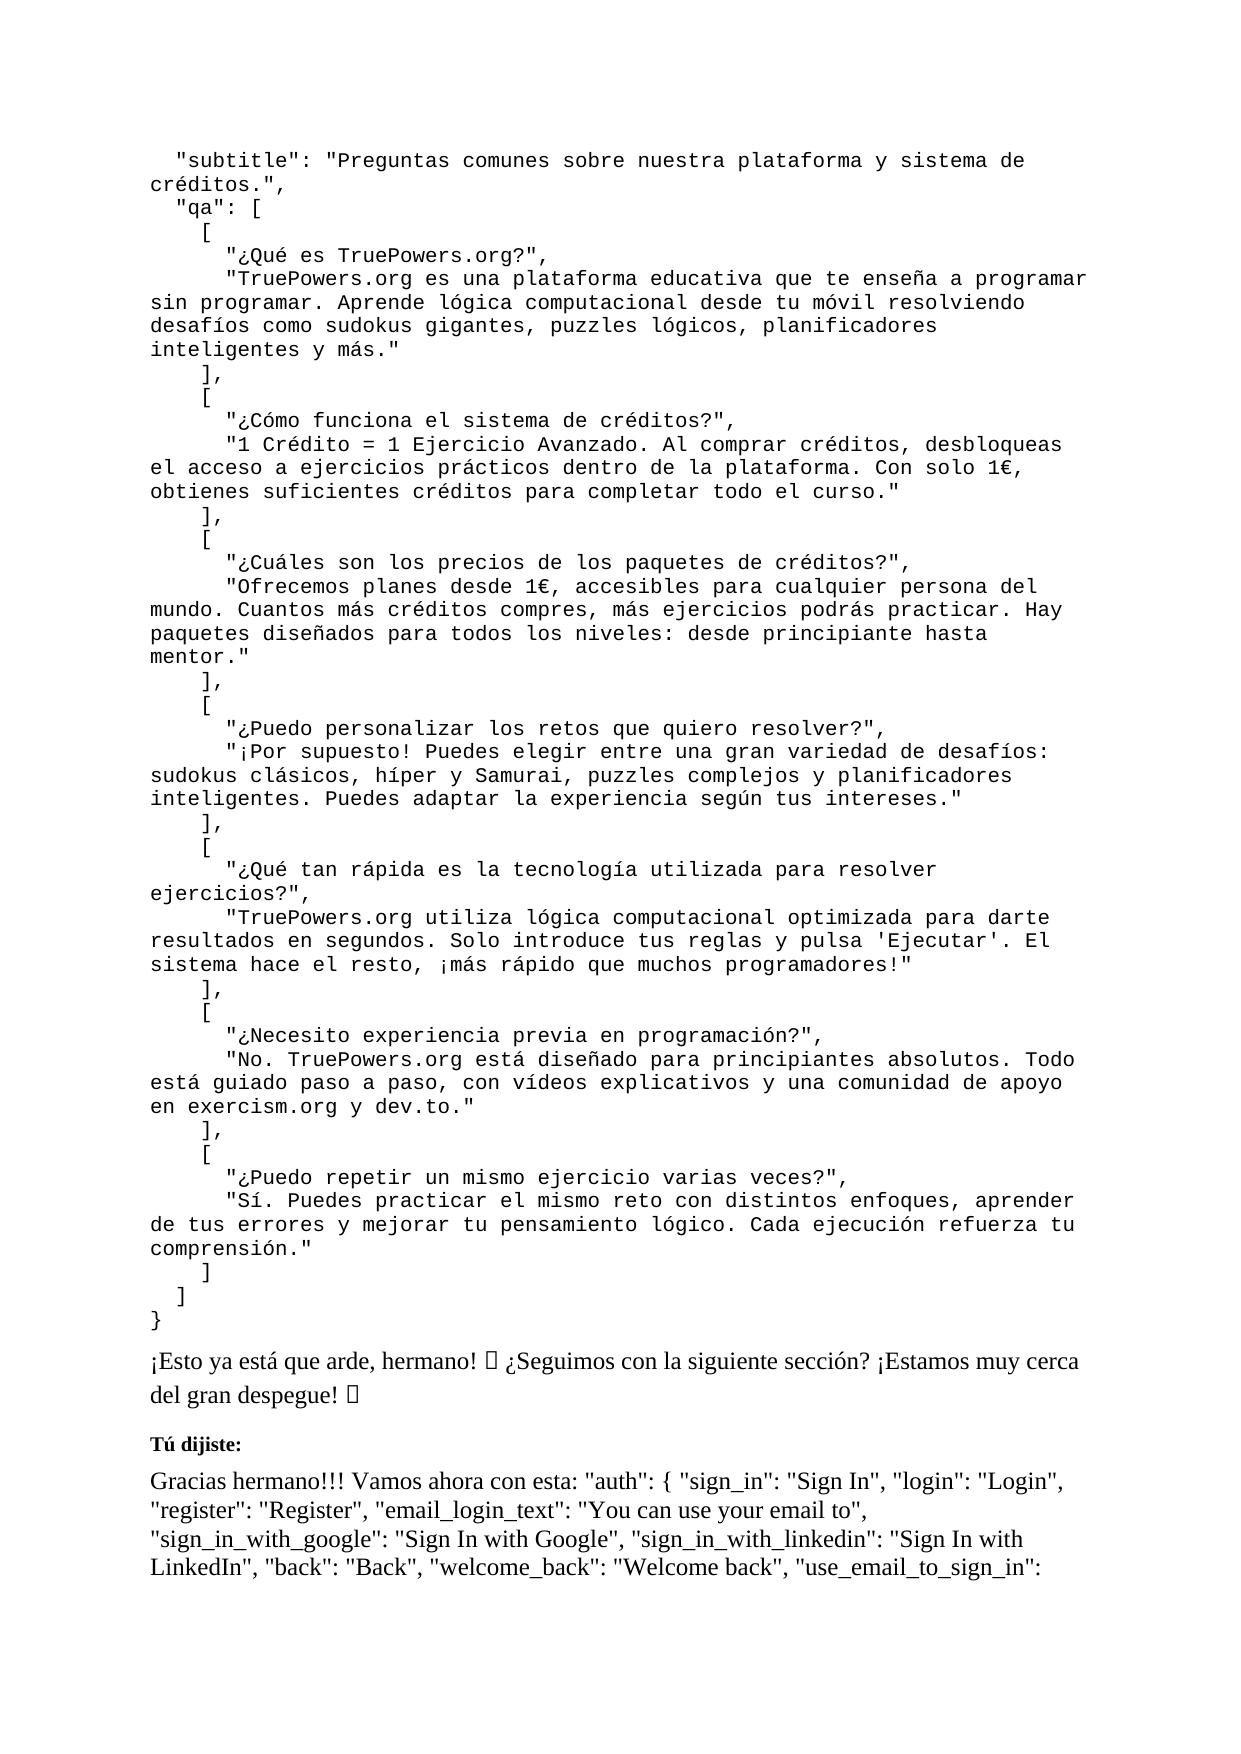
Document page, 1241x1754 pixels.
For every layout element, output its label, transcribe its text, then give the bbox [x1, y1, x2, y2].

text "¿Puedo personalizar los retos que quiero resolver?", [150, 717, 1090, 741]
text ], [150, 1119, 1090, 1143]
text [ [150, 528, 1090, 552]
text "¿Cómo funciona el sistema de créditos?", [150, 410, 1090, 434]
text ], [150, 812, 1090, 836]
text ], [150, 505, 1090, 528]
text [ [150, 1001, 1090, 1025]
text "¡Por supuesto! Puedes elegir entre una gran variedad de desafíos: sudokus clásicos, híper y Samurai, puzzles complejos y planificadores inteligentes. Puedes adaptar la experiencia según tus intereses." [150, 741, 1090, 812]
subtitle Tú dijiste: [150, 1432, 1090, 1456]
text "Ofrecemos planes desde 1€, accesibles para cualquier persona del mundo. Cuantos más créditos compres, más ejercicios podrás practicar. Hay paquetes diseñados para todos los niveles: desde principiante hasta mentor." [150, 576, 1090, 670]
text "No. TruePowers.org está diseñado para principiantes absolutos. Todo está guiado paso a paso, con vídeos explicativos y una comunidad de apoyo en exercism.org y dev.to." [150, 1048, 1090, 1119]
text "TruePowers.org es una plataforma educativa que te enseña a programar sin programar. Aprende lógica computacional desde tu móvil resolviendo desafíos como sudokus gigantes, puzzles lógicos, planificadores inteligentes y más." [150, 268, 1090, 363]
text } [150, 1309, 1090, 1332]
text [ [150, 221, 1090, 244]
text "¿Qué tan rápida es la tecnología utilizada para resolver ejercicios?", [150, 859, 1090, 907]
text [ [150, 694, 1090, 717]
text Gracias hermano!!! Vamos ahora con esta: "auth": { "sign_in": "Sign In", "login": "Login", "register": "Register", "email_login_text": "You can use your email to", "sign_in_with_google": "Sign In with Google", "sign_in_with_linkedin": "Sign In with LinkedIn", "back": "Back", "welcome_back": "Welcome back", "use_email_to_sign_in": [150, 1466, 1090, 1581]
text ] [150, 1261, 1090, 1285]
text ¡Esto ya está que arde, hermano! 🔥 ¿Seguimos con la siguiente sección? ¡Estamos muy cerca del gran despegue! 🚀 [150, 1343, 1090, 1411]
text [ [150, 1143, 1090, 1167]
text "qa": [ [150, 197, 1090, 221]
text [ [150, 836, 1090, 859]
text "subtitle": "Preguntas comunes sobre nuestra plataforma y sistema de créditos.", [150, 150, 1090, 197]
text [ [150, 386, 1090, 410]
text ], [150, 670, 1090, 694]
text "¿Cuáles son los precios de los paquetes de créditos?", [150, 552, 1090, 576]
text "Sí. Puedes practicar el mismo reto con distintos enfoques, aprender de tus errores y mejorar tu pensamiento lógico. Cada ejecución refuerza tu comprensión." [150, 1190, 1090, 1261]
text "¿Qué es TruePowers.org?", [150, 244, 1090, 268]
text "TruePowers.org utiliza lógica computacional optimizada para darte resultados en segundos. Solo introduce tus reglas y pulsa 'Ejecutar'. El sistema hace el resto, ¡más rápido que muchos programadores!" [150, 907, 1090, 978]
text "¿Puedo repetir un mismo ejercicio varias veces?", [150, 1167, 1090, 1190]
text "1 Crédito = 1 Ejercicio Avanzado. Al comprar créditos, desbloqueas el acceso a ejercicios prácticos dentro de la plataforma. Con solo 1€, obtienes suficientes créditos para completar todo el curso." [150, 434, 1090, 505]
text ], [150, 363, 1090, 386]
text ], [150, 978, 1090, 1001]
text "¿Necesito experiencia previa en programación?", [150, 1025, 1090, 1048]
text ] [150, 1285, 1090, 1309]
